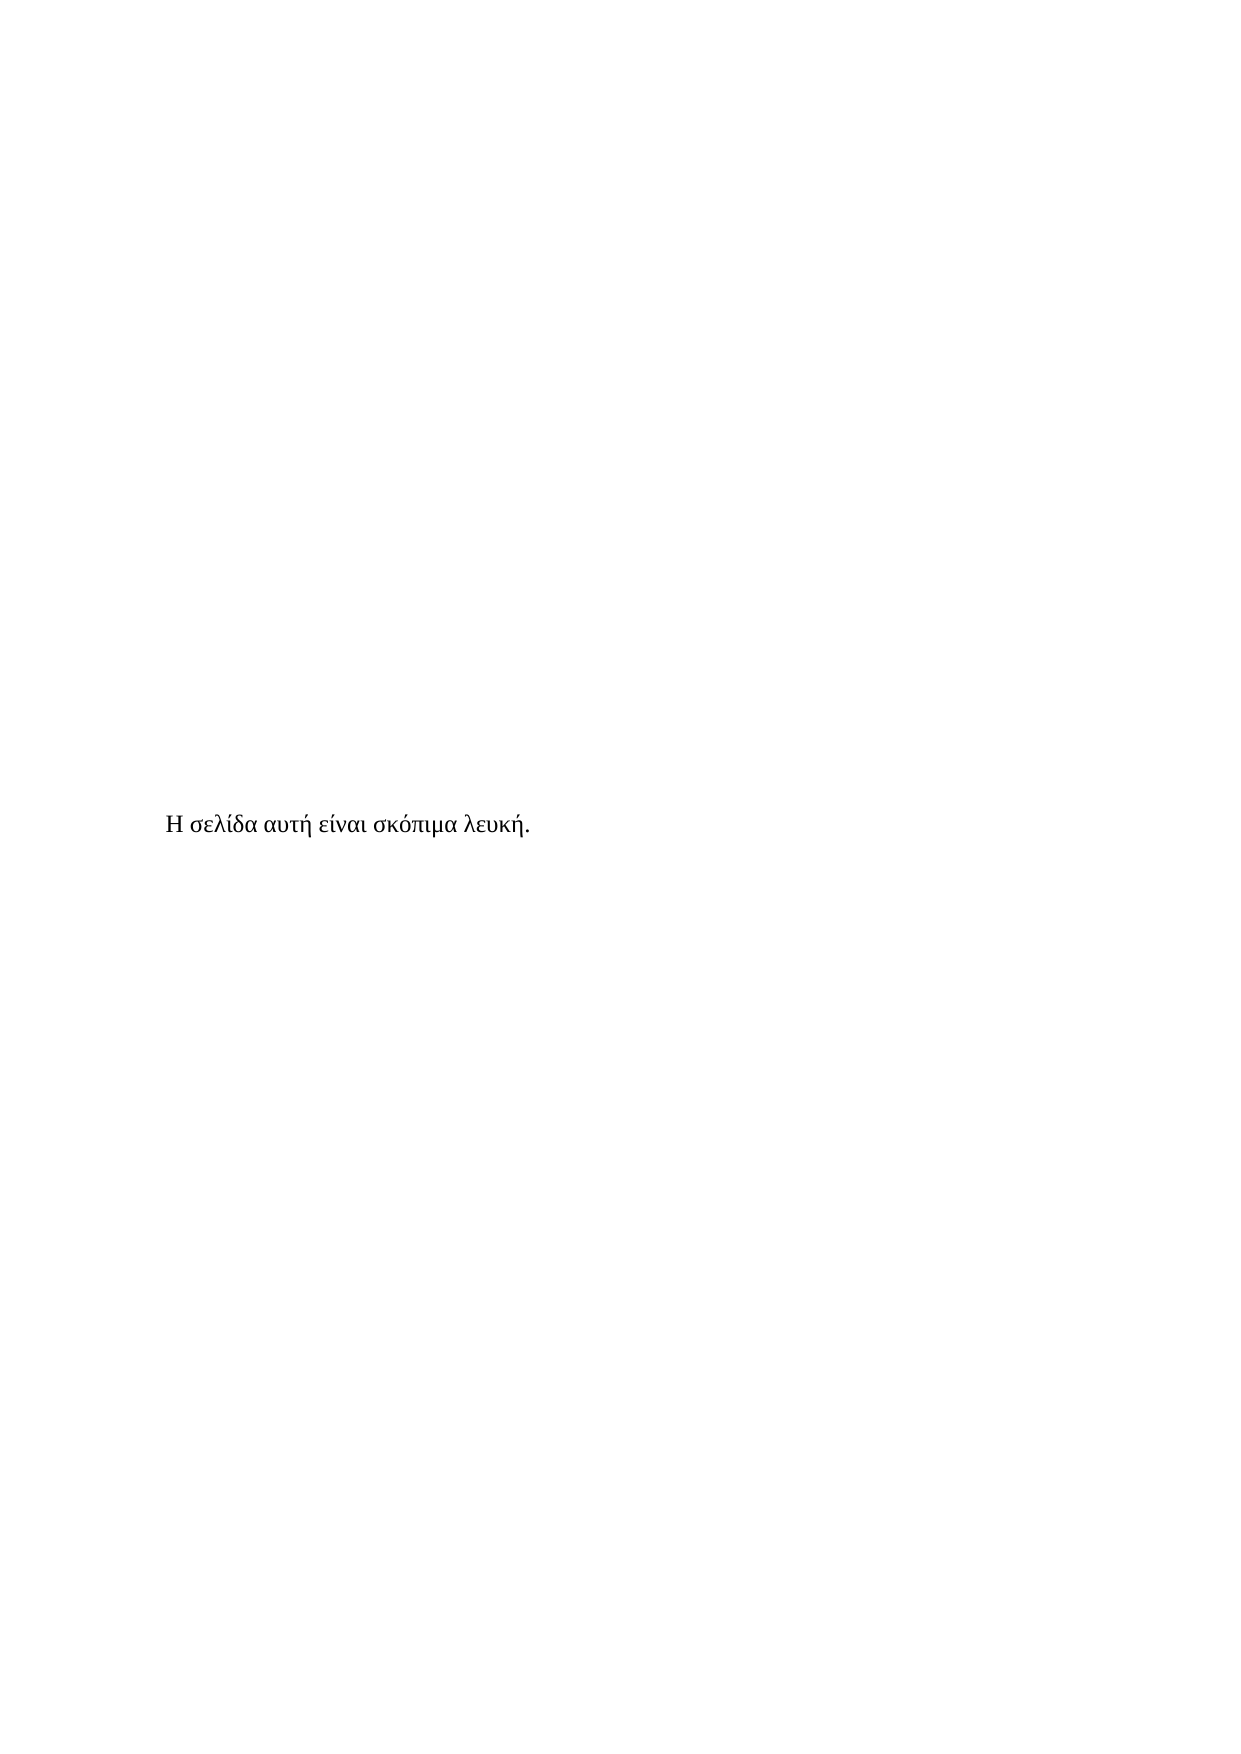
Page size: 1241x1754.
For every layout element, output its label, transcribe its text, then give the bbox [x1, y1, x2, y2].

text Η σελίδα αυτή είναι σκόπιμα λευκή. [165, 809, 1092, 838]
